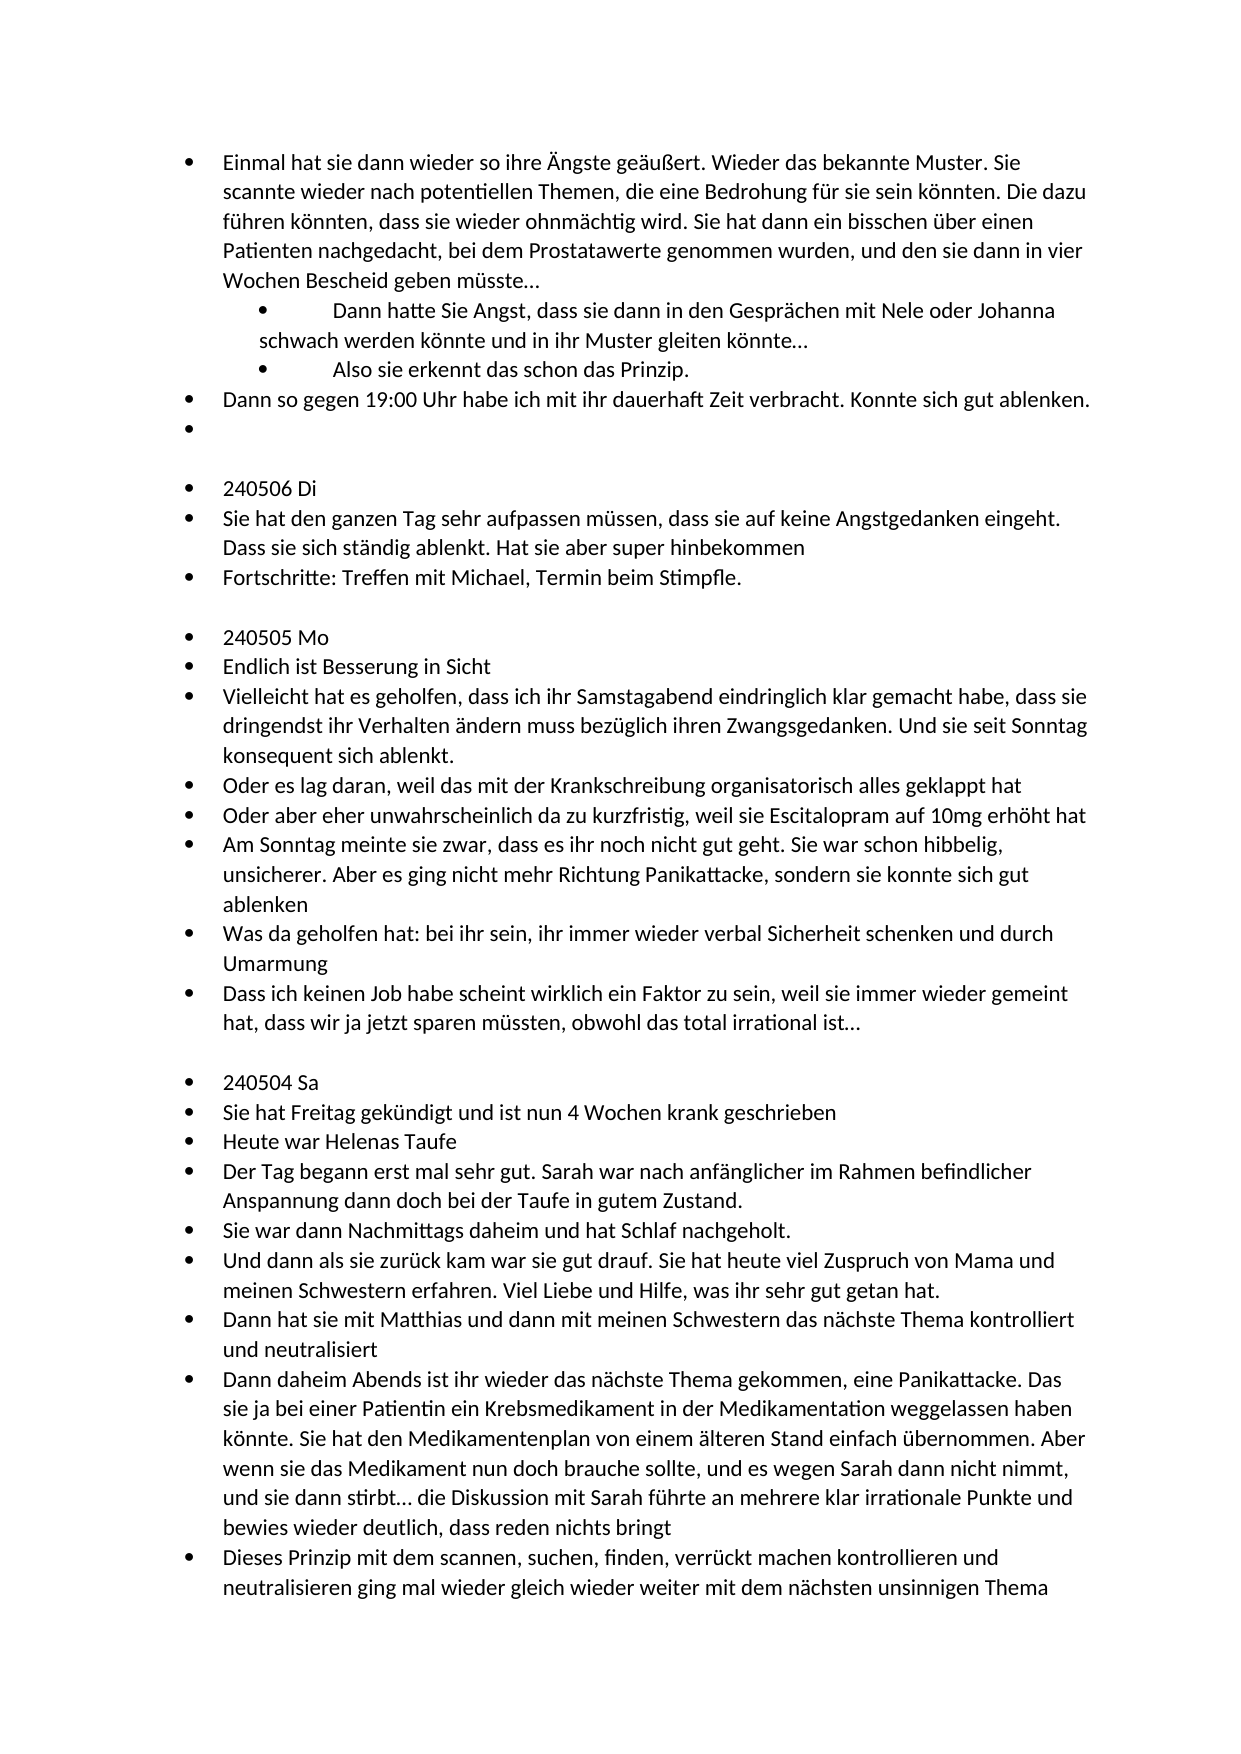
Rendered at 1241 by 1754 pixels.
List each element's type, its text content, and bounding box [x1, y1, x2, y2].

list Dann so gegen 19:00 Uhr habe ich mit ihr dauerhaft Zeit verbracht. Konnte sich gut ablenken. [185, 385, 1093, 413]
list Sie hat Freitag gekündigt und ist nun 4 Wochen krank geschrieben [185, 1098, 1093, 1126]
list Sie hat den ganzen Tag sehr aufpassen müssen, dass sie auf keine Angstgedanken eingeht. Dass sie sich ständig ablenkt. Hat sie aber super hinbekommen [185, 504, 1093, 562]
list 240505 Mo [185, 623, 1093, 651]
list Sie war dann Nachmittags daheim und hat Schlaf nachgeholt. [185, 1216, 1093, 1244]
list Oder es lag daran, weil das mit der Krankschreibung organisatorisch alles geklappt hat [185, 771, 1093, 799]
list Also sie erkennt das schon das Prinzip. [259, 355, 1093, 383]
list Dann hatte Sie Angst, dass sie dann in den Gesprächen mit Nele oder Johanna schwach werden könnte und in ihr Muster gleiten könnte… [259, 296, 1093, 354]
list Einmal hat sie dann wieder so ihre Ängste geäußert. Wieder das bekannte Muster. Sie scannte wieder nach potentiellen Themen, die eine Bedrohung für sie sein könnten. Die dazu führen könnten, dass sie wieder ohnmächtig wird. Sie hat dann ein bisschen über einen Patienten nachgedacht, bei dem Prostatawerte genommen wurden, und den sie dann in vier Wochen Bescheid geben müsste… [185, 148, 1093, 294]
list Und dann als sie zurück kam war sie gut drauf. Sie hat heute viel Zuspruch von Mama und meinen Schwestern erfahren. Viel Liebe und Hilfe, was ihr sehr gut getan hat. [185, 1246, 1093, 1304]
list Der Tag begann erst mal sehr gut. Sarah war nach anfänglicher im Rahmen befindlicher Anspannung dann doch bei der Taufe in gutem Zustand. [185, 1157, 1093, 1215]
list Endlich ist Besserung in Sicht [185, 652, 1093, 680]
list Am Sonntag meinte sie zwar, dass es ihr noch nicht gut geht. Sie war schon hibbelig, unsicherer. Aber es ging nicht mehr Richtung Panikattacke, sondern sie konnte sich gut ablenken [185, 830, 1093, 918]
list Dann daheim Abends ist ihr wieder das nächste Thema gekommen, eine Panikattacke. Das sie ja bei einer Patientin ein Krebsmedikament in der Medikamentation weggelassen haben könnte. Sie hat den Medikamentenplan von einem älteren Stand einfach übernommen. Aber wenn sie das Medikament nun doch brauche sollte, und es wegen Sarah dann nicht nimmt, und sie dann stirbt… die Diskussion mit Sarah führte an mehrere klar irrationale Punkte und bewies wieder deutlich, dass reden nichts bringt [185, 1365, 1093, 1541]
list Fortschritte: Treffen mit Michael, Termin beim Stimpfle. [185, 563, 1093, 591]
list Oder aber eher unwahrscheinlich da zu kurzfristig, weil sie Escitalopram auf 10mg erhöht hat [185, 801, 1093, 829]
list 240506 Di [185, 474, 1093, 502]
list Vielleicht hat es geholfen, dass ich ihr Samstagabend eindringlich klar gemacht habe, dass sie dringendst ihr Verhalten ändern muss bezüglich ihren Zwangsgedanken. Und sie seit Sonntag konsequent sich ablenkt. [185, 682, 1093, 769]
list Dieses Prinzip mit dem scannen, suchen, finden, verrückt machen kontrollieren und neutralisieren ging mal wieder gleich wieder weiter mit dem nächsten unsinnigen Thema [185, 1543, 1093, 1601]
list Was da geholfen hat: bei ihr sein, ihr immer wieder verbal Sicherheit schenken und durch Umarmung [185, 919, 1093, 977]
list 240504 Sa [185, 1068, 1093, 1096]
list Dann hat sie mit Matthias und dann mit meinen Schwestern das nächste Thema kontrolliert und neutralisiert [185, 1305, 1093, 1363]
list Dass ich keinen Job habe scheint wirklich ein Faktor zu sein, weil sie immer wieder gemeint hat, dass wir ja jetzt sparen müssten, obwohl das total irrational ist… [185, 979, 1093, 1037]
list Heute war Helenas Taufe [185, 1127, 1093, 1155]
